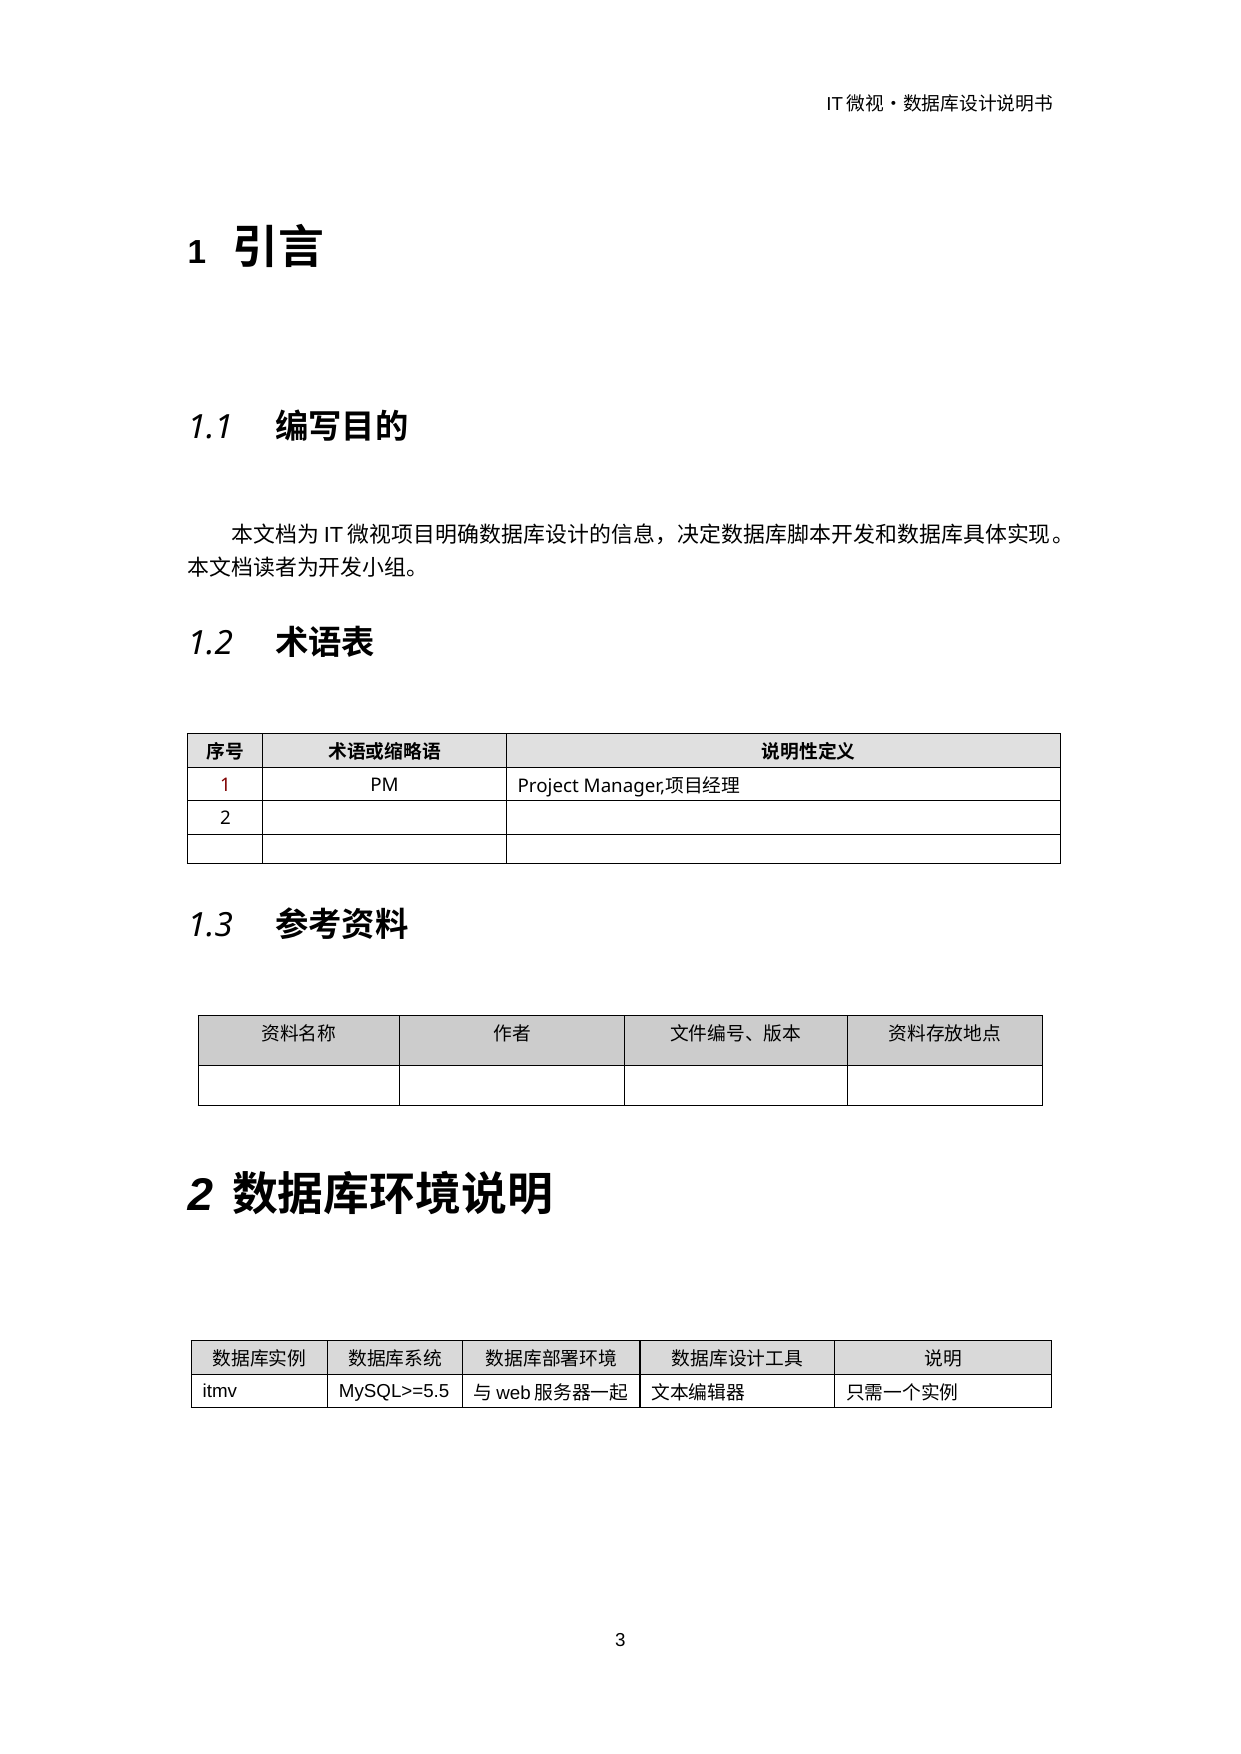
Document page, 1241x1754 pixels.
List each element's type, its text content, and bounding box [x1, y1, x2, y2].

subtitle 引言 [187, 195, 1053, 292]
table_cell [400, 1066, 624, 1105]
table_cell 1 [188, 768, 262, 800]
table_header 资料存放地点 [848, 1016, 1042, 1065]
table_cell Project Manager,项目经理 [507, 768, 1060, 800]
table_header 资料名称 [199, 1016, 399, 1065]
table_cell MySQL>=5.5 [328, 1375, 462, 1407]
table_cell [625, 1066, 847, 1105]
table_header 说明性定义 [507, 734, 1060, 767]
subtitle 数据库环境说明 [187, 1142, 1053, 1239]
text 本文档为IT微视项目明确数据库设计的信息，决定数据库脚本开发和数据库具体实现。本文档读者为开发小组。 [187, 517, 1053, 582]
table_cell [199, 1066, 399, 1105]
table_header 数据库设计工具 [641, 1341, 834, 1374]
table_cell [188, 835, 262, 863]
table_cell [507, 835, 1060, 863]
table_cell 与web服务器一起 [463, 1375, 639, 1407]
table_cell 文本编辑器 [641, 1375, 834, 1407]
table_cell [507, 801, 1060, 834]
table_cell PM [263, 768, 506, 800]
table_cell [848, 1066, 1042, 1105]
table_cell [263, 835, 506, 863]
subtitle 编写目的 [187, 393, 1053, 458]
table_cell 2 [188, 801, 262, 834]
table_cell [263, 801, 506, 834]
subtitle 术语表 [187, 609, 1053, 674]
table_header 数据库实例 [192, 1341, 327, 1374]
table_cell 只需一个实例 [835, 1375, 1051, 1407]
table_header 数据库部署环境 [463, 1341, 639, 1374]
table_header 术语或缩略语 [263, 734, 506, 767]
table_header 序号 [188, 734, 262, 767]
table_header 数据库系统 [328, 1341, 462, 1374]
table_header 作者 [400, 1016, 624, 1065]
table_header 文件编号、版本 [625, 1016, 847, 1065]
table_header 说明 [835, 1341, 1051, 1374]
subtitle 参考资料 [187, 891, 1053, 956]
table_cell itmv [192, 1375, 327, 1407]
